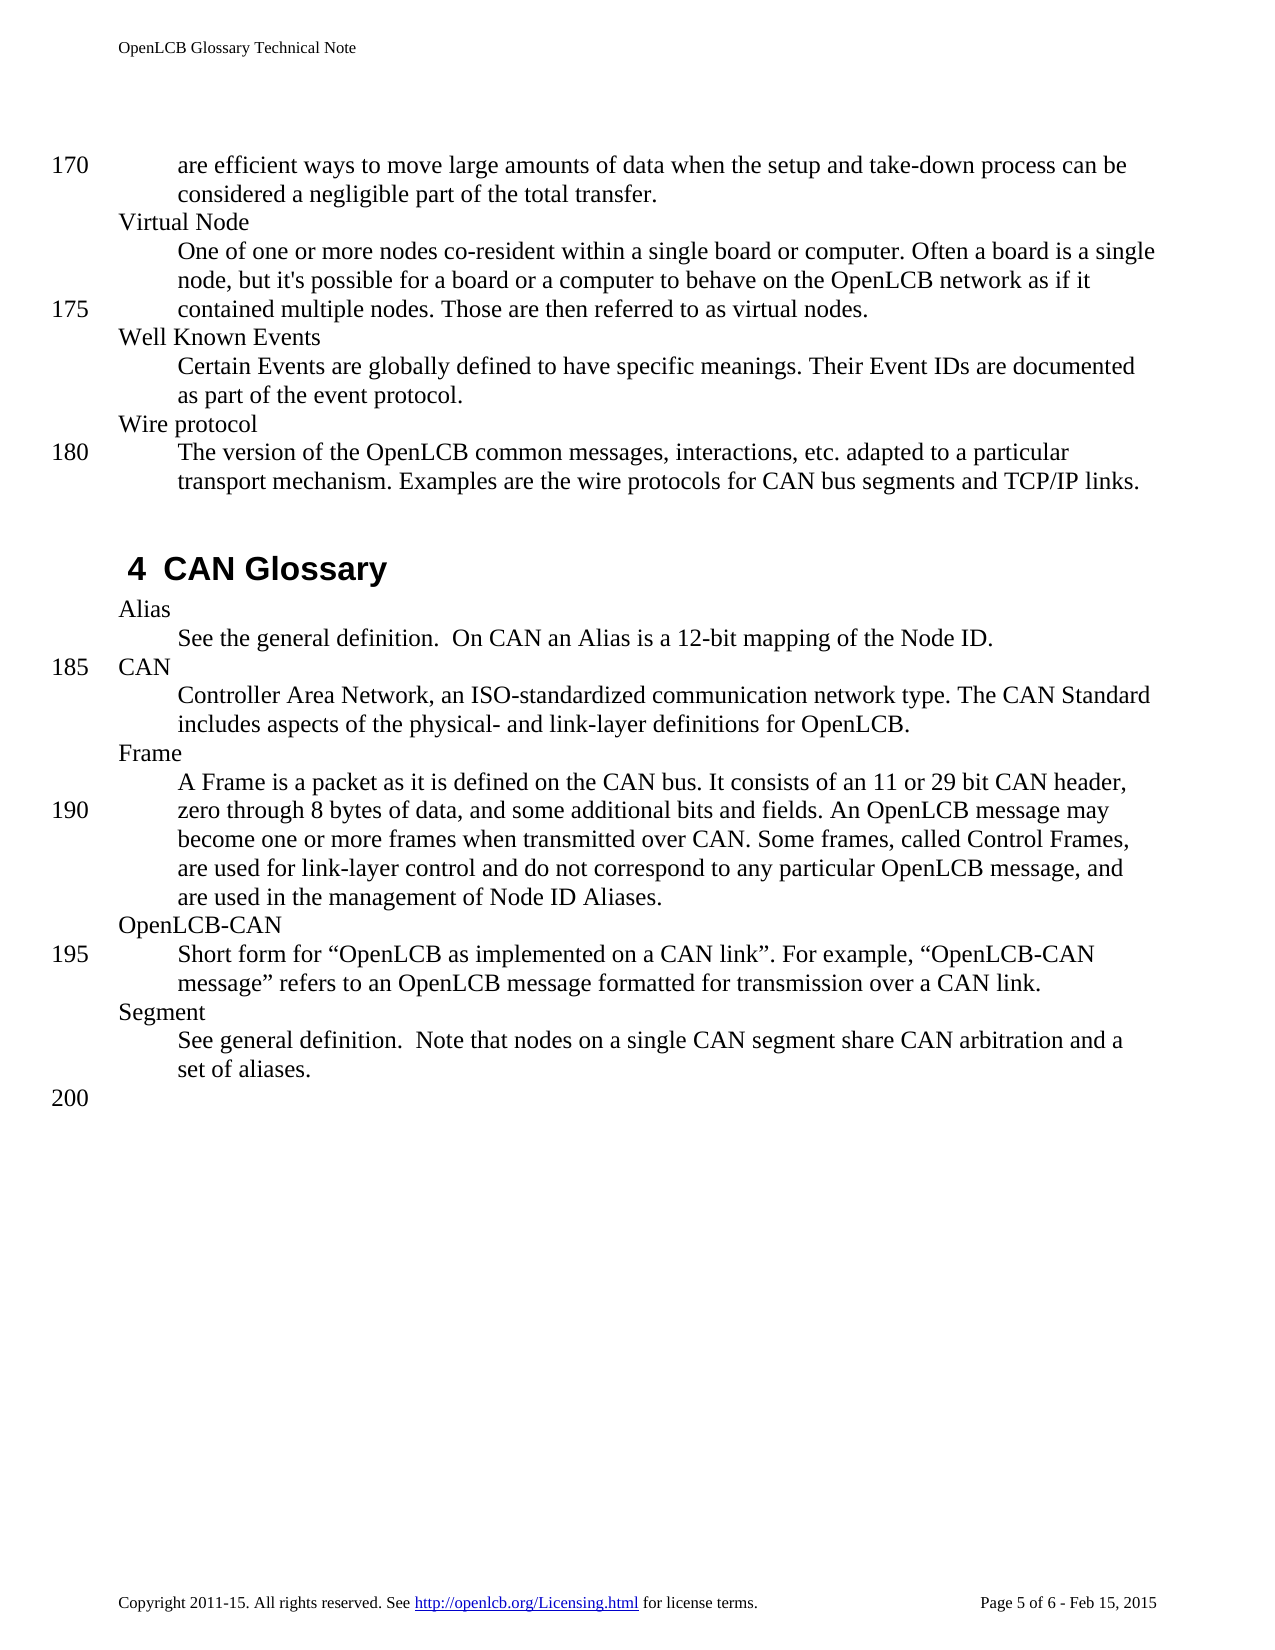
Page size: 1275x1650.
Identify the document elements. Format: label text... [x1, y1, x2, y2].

subtitle Segment [118, 997, 1157, 1025]
subtitle Virtual Node [118, 207, 1157, 236]
list One of one or more nodes co-resident within a single board or computer. Often a board is a single node, but it's possible for a board or a computer to behave on the OpenLCB network as if it contained multiple nodes. Those are then referred to as virtual nodes. [177, 236, 1157, 322]
list Short form for “OpenLCB as implemented on a CAN link”. For example, “OpenLCB-CAN message” refers to an OpenLCB message formatted for transmission over a CAN link. [177, 939, 1157, 997]
subtitle CAN Glossary [118, 549, 1157, 588]
list See general definition. Note that nodes on a single CAN segment share CAN arbitration and a set of aliases. [177, 1025, 1157, 1083]
list are efficient ways to move large amounts of data when the setup and take-down process can be considered a negligible part of the total transfer. [177, 150, 1157, 207]
subtitle Alias [118, 594, 1157, 623]
list See the general definition. On CAN an Alias is a 12-bit mapping of the Node ID. [177, 623, 1157, 652]
subtitle CAN [118, 652, 1157, 680]
subtitle Wire protocol [118, 409, 1157, 437]
subtitle Well Known Events [118, 322, 1157, 351]
list A Frame is a packet as it is defined on the CAN bus. It consists of an 11 or 29 bit CAN header, zero through 8 bytes of data, and some additional bits and fields. An OpenLCB message may become one or more frames when transmitted over CAN. Some frames, called Control Frames, are used for link-layer control and do not correspond to any particular OpenLCB message, and are used in the management of Node ID Aliases. [177, 767, 1157, 910]
list Certain Events are globally defined to have specific meanings. Their Event IDs are documented as part of the event protocol. [177, 351, 1157, 409]
subtitle OpenLCB-CAN [118, 910, 1157, 939]
list Controller Area Network, an ISO-standardized communication network type. The CAN Standard includes aspects of the physical- and link-layer definitions for OpenLCB. [177, 680, 1157, 738]
list The version of the OpenLCB common messages, interactions, etc. adapted to a particular transport mechanism. Examples are the wire protocols for CAN bus segments and TCP/IP links. [177, 437, 1157, 495]
subtitle Frame [118, 738, 1157, 767]
